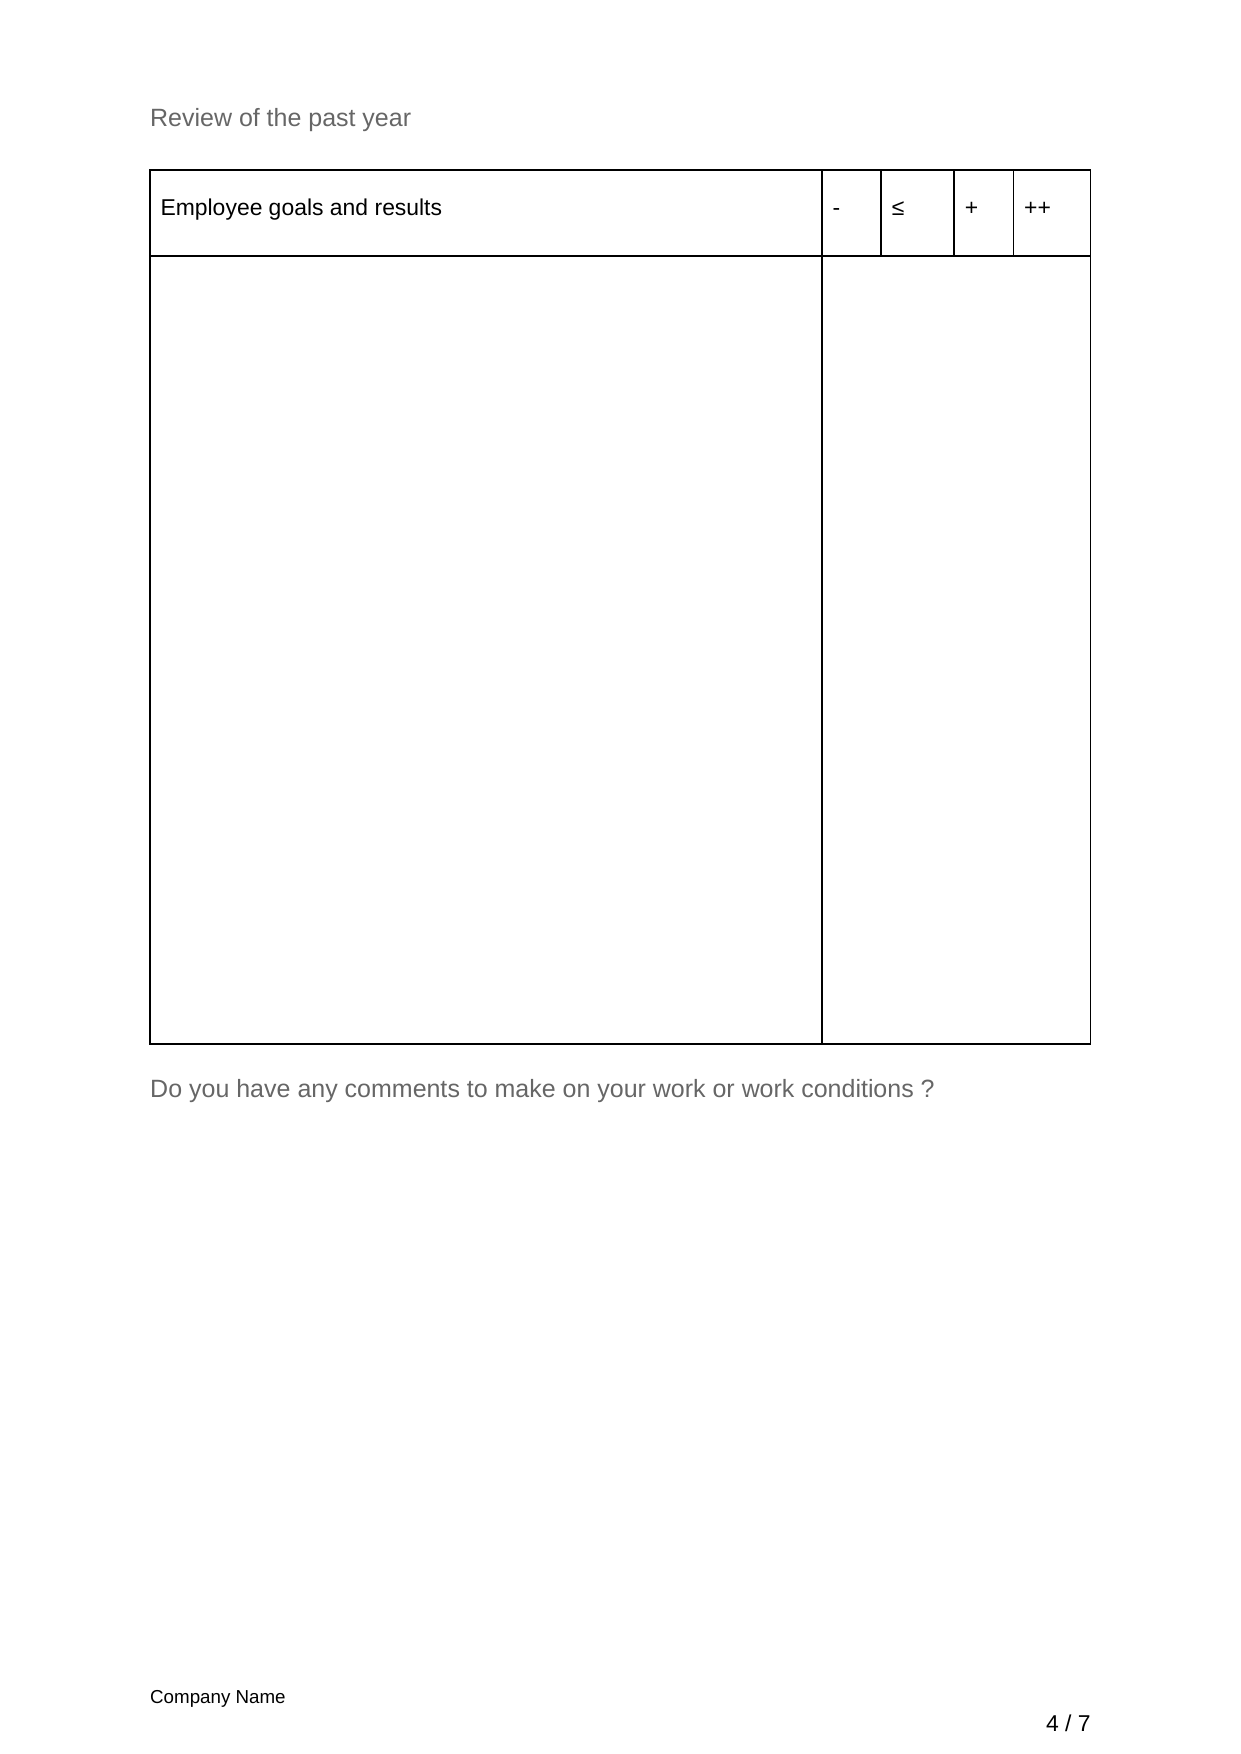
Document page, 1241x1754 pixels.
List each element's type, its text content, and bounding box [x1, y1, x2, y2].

table_header ≤ [882, 171, 953, 255]
subtitle Do you have any comments to make on your work or work conditions ? [150, 1074, 1090, 1131]
table_header - [823, 171, 880, 255]
table_header + [955, 171, 1013, 255]
table_cell [823, 257, 1090, 1043]
table_header ++ [1014, 171, 1090, 255]
table_cell [151, 257, 821, 1043]
subtitle Review of the past year [150, 103, 1090, 161]
table_header Employee goals and results [151, 171, 821, 255]
